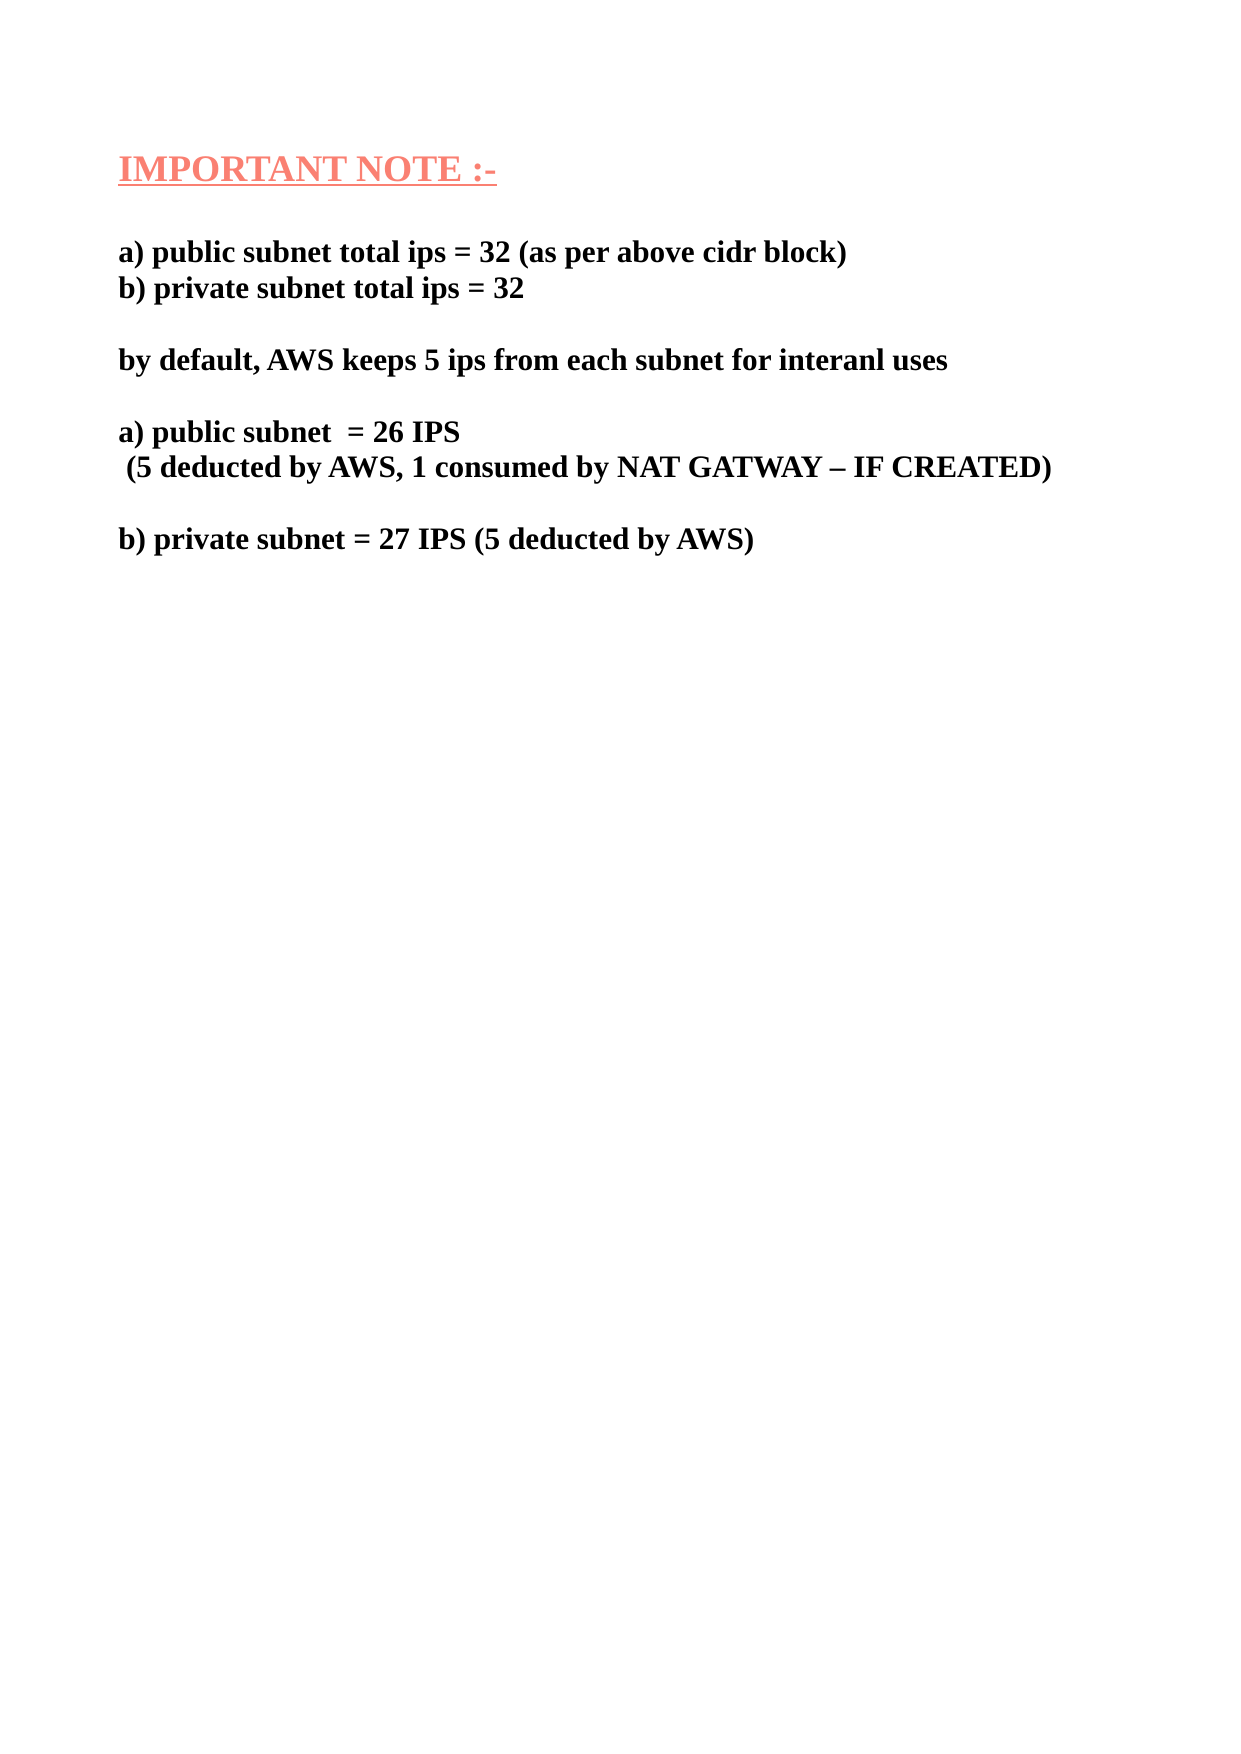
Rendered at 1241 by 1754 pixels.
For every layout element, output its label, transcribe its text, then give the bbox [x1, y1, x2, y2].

text a) public subnet = 26 IPS [118, 413, 1122, 449]
text a) public subnet total ips = 32 (as per above cidr block) [118, 233, 1122, 269]
text b) private subnet = 27 IPS (5 deducted by AWS) [118, 521, 1122, 557]
text (5 deducted by AWS, 1 consumed by NAT GATWAY – IF CREATED) [118, 449, 1122, 485]
text b) private subnet total ips = 32 [118, 269, 1122, 305]
text by default, AWS keeps 5 ips from each subnet for interanl uses [118, 341, 1122, 377]
text IMPORTANT NOTE :- [118, 147, 1122, 190]
